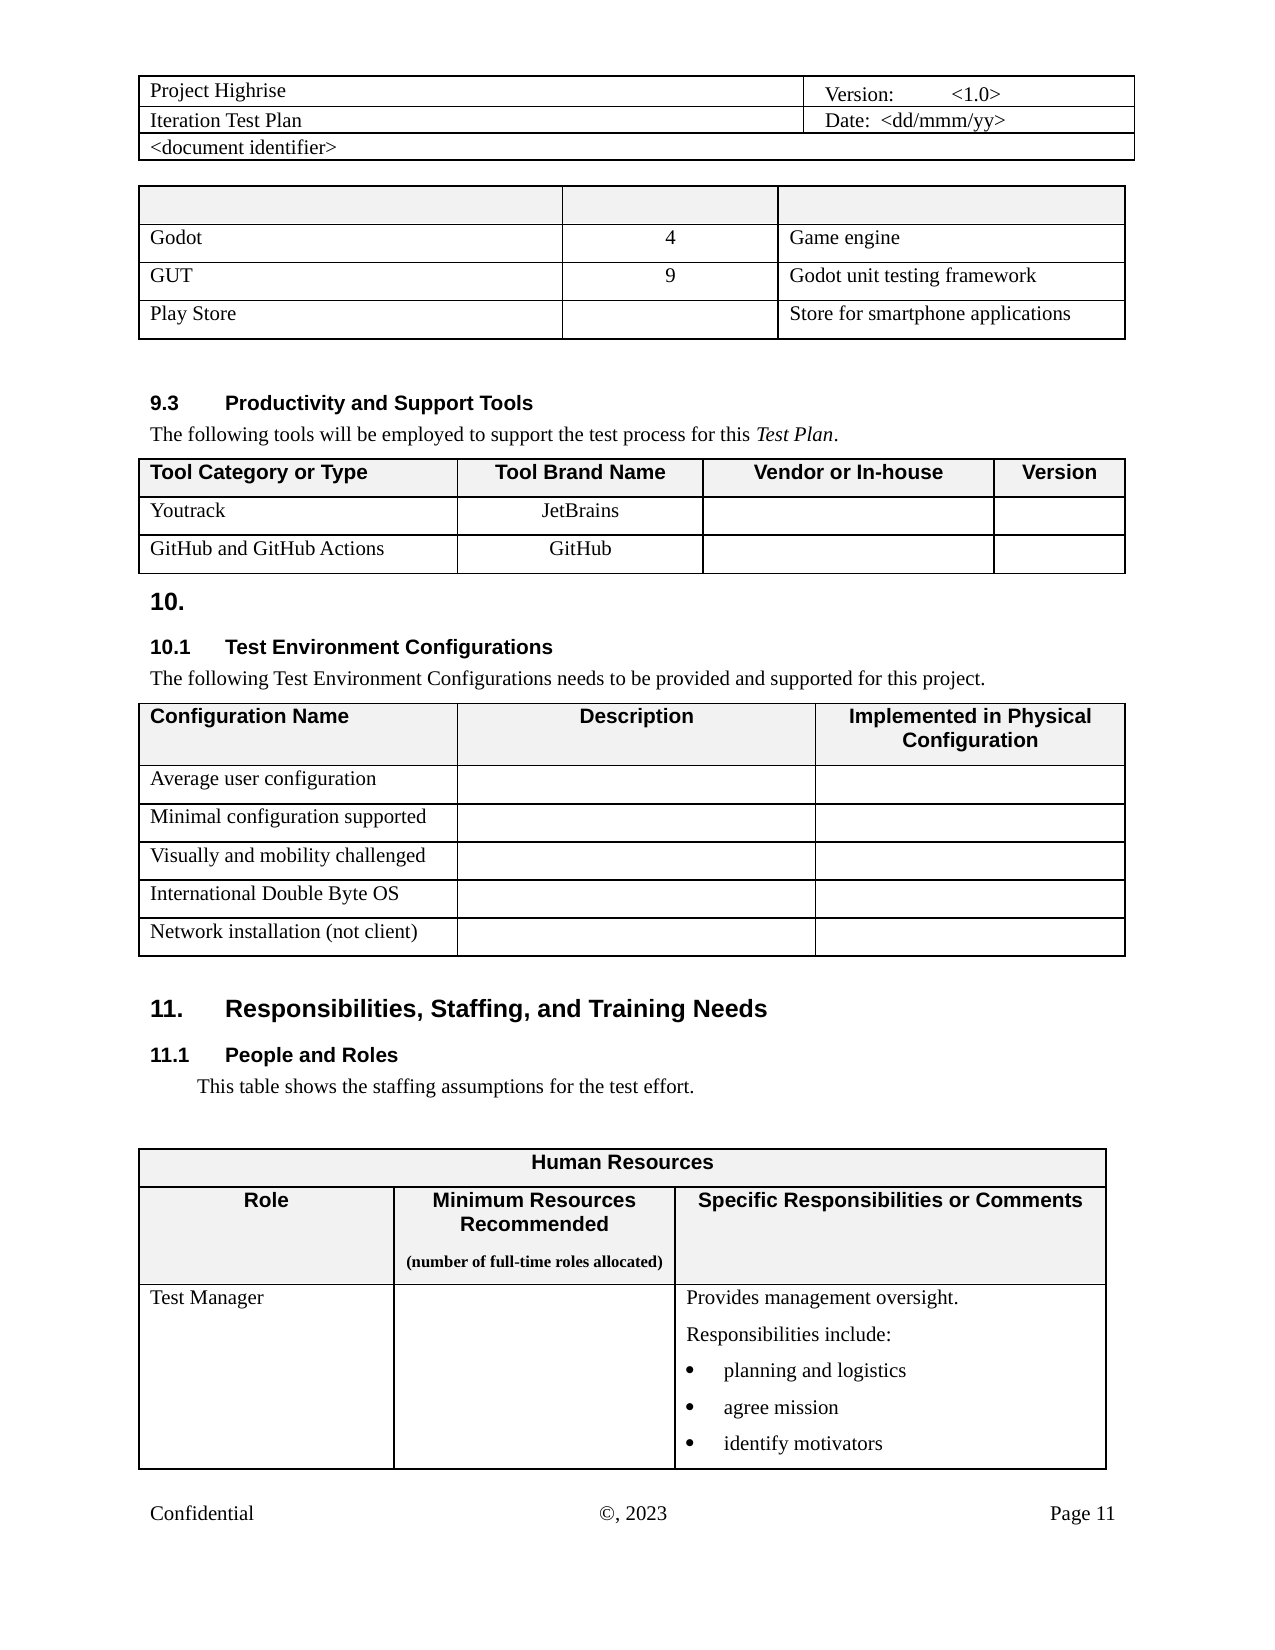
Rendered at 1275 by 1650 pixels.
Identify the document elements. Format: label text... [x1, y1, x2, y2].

table_header Tool Category or Type [140, 460, 457, 496]
table_cell GitHub and GitHub Actions [140, 536, 457, 572]
table_header Description [458, 704, 815, 765]
subtitle Productivity and Support Tools [150, 389, 1125, 414]
table_header Vendor or In-house [704, 460, 993, 496]
table_cell [458, 766, 815, 803]
table_cell [395, 1285, 674, 1468]
table_cell Average user configuration [140, 766, 457, 803]
table_cell Godot [140, 225, 562, 262]
table_cell Play Store [140, 301, 562, 338]
table_cell Minimum Resources Recommended (number of full-time roles allocated) [395, 1188, 674, 1283]
table_cell [704, 536, 993, 572]
table_header Tool Brand Name [458, 460, 702, 496]
table_cell Provides management oversight. Responsibilities include: planning and logistics agree mission identify motivators acquire appropriate resources present management reporting advocate the interests of test evaluate effectiveness of test effort [676, 1285, 1105, 1468]
table_cell [995, 536, 1124, 572]
table_cell [458, 843, 815, 879]
table_cell [704, 498, 993, 534]
text This table shows the staffing assumptions for the test effort. [150, 1073, 1125, 1098]
table_cell Minimal configuration supported [140, 805, 457, 841]
table_header [563, 187, 777, 223]
table_cell Specific Responsibilities or Comments [676, 1188, 1105, 1283]
table_header Configuration Name [140, 704, 457, 765]
table_cell Test Manager [140, 1285, 393, 1468]
table_cell Store for smartphone applications [779, 301, 1124, 338]
table_cell Godot unit testing framework [779, 263, 1124, 300]
text The following Test Environment Configurations needs to be provided and supported for this project. [150, 665, 1125, 690]
table_cell International Double Byte OS [140, 881, 457, 917]
table_cell GUT [140, 263, 562, 300]
table_cell Role [140, 1188, 393, 1283]
table_cell Game engine [779, 225, 1124, 262]
table_cell [458, 881, 815, 917]
table_header Implemented in Physical Configuration [816, 704, 1124, 765]
table_cell [816, 919, 1124, 955]
table_cell [816, 766, 1124, 803]
table_header [779, 187, 1124, 223]
table_header [140, 187, 562, 223]
table_cell [816, 805, 1124, 841]
table_cell Youtrack [140, 498, 457, 534]
table_cell [816, 881, 1124, 917]
table_cell Visually and mobility challenged [140, 843, 457, 879]
text The following tools will be employed to support the test process for this Test Plan. [150, 421, 1125, 446]
subtitle Test Environment Configurations [150, 634, 1125, 659]
table_cell Network installation (not client) [140, 919, 457, 955]
table_header Human Resources [140, 1150, 1105, 1186]
table_header Version [995, 460, 1124, 496]
table_cell [458, 805, 815, 841]
table_cell [995, 498, 1124, 534]
table_cell [563, 301, 777, 338]
table_cell [816, 843, 1124, 879]
table_cell 9 [563, 263, 777, 300]
subtitle Responsibilities, Staffing, and Training Needs [150, 994, 1125, 1023]
table_cell JetBrains [458, 498, 702, 534]
subtitle People and Roles [150, 1042, 1125, 1067]
table_cell GitHub [458, 536, 702, 572]
table_cell [458, 919, 815, 955]
table_cell 4 [563, 225, 777, 262]
